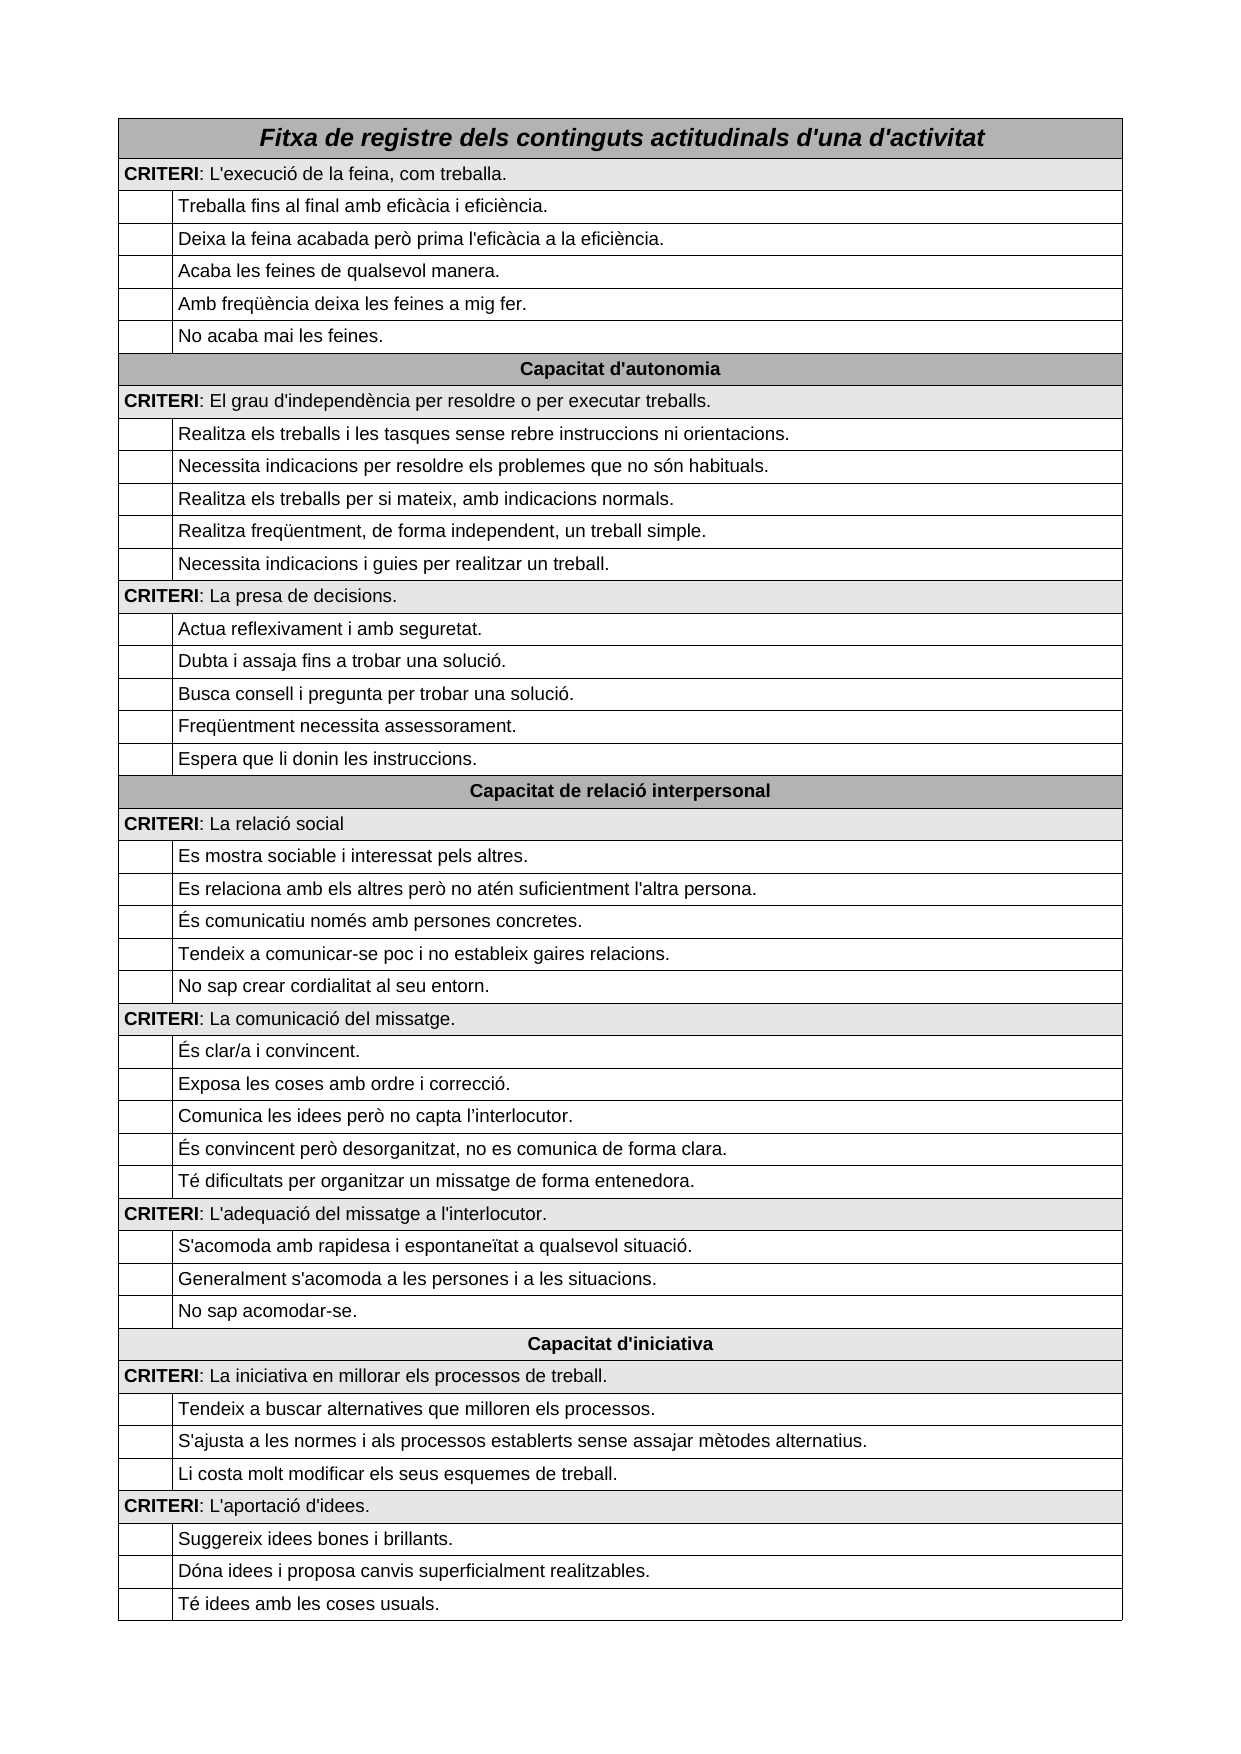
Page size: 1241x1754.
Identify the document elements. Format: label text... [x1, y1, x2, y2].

table_cell [119, 1296, 172, 1328]
table_cell [119, 744, 172, 775]
table_cell Generalment s'acomoda a les persones i a les situacions. [173, 1264, 1122, 1295]
table_cell Realitza freqüentment, de forma independent, un treball simple. [173, 516, 1122, 548]
table_cell Necessita indicacions i guies per realitzar un treball. [173, 549, 1122, 580]
table_cell [119, 1069, 172, 1100]
table_cell [119, 971, 172, 1003]
table_cell [119, 1459, 172, 1490]
table_cell És comunicatiu només amb persones concretes. [173, 906, 1122, 938]
table_cell [119, 549, 172, 580]
table_cell [119, 1036, 172, 1068]
table_cell [119, 1589, 172, 1620]
table_cell Necessita indicacions per resoldre els problemes que no són habituals. [173, 451, 1122, 483]
table_cell Freqüentment necessita assessorament. [173, 711, 1122, 743]
table_cell [119, 1556, 172, 1588]
table_cell Es mostra sociable i interessat pels altres. [173, 841, 1122, 873]
table_cell [119, 1426, 172, 1458]
table_cell [119, 874, 172, 905]
table_cell [119, 1231, 172, 1263]
table_cell [119, 614, 172, 645]
table_cell CRITERI: El grau d'independència per resoldre o per executar treballs. [119, 386, 1122, 418]
table_cell Acaba les feines de qualsevol manera. [173, 256, 1122, 288]
table_cell Dóna idees i proposa canvis superficialment realitzables. [173, 1556, 1122, 1588]
table_cell Comunica les idees però no capta l’interlocutor. [173, 1101, 1122, 1133]
table_cell [119, 1166, 172, 1198]
table_cell [119, 289, 172, 320]
table_cell És clar/a i convincent. [173, 1036, 1122, 1068]
table_cell No sap acomodar-se. [173, 1296, 1122, 1328]
table_cell [119, 1134, 172, 1165]
table_cell Tendeix a buscar alternatives que milloren els processos. [173, 1394, 1122, 1425]
table_cell [119, 451, 172, 483]
table_cell [119, 1264, 172, 1295]
table_cell Capacitat d'iniciativa [119, 1329, 1122, 1360]
table_cell CRITERI: La comunicació del missatge. [119, 1004, 1122, 1035]
table_cell Espera que li donin les instruccions. [173, 744, 1122, 775]
table_cell [119, 321, 172, 353]
table_cell CRITERI: La relació social [119, 809, 1122, 840]
table_cell [119, 1394, 172, 1425]
table_cell [119, 1524, 172, 1555]
table_cell [119, 191, 172, 223]
table_cell S'acomoda amb rapidesa i espontaneïtat a qualsevol situació. [173, 1231, 1122, 1263]
table_cell Busca consell i pregunta per trobar una solució. [173, 679, 1122, 710]
table_cell Realitza els treballs per si mateix, amb indicacions normals. [173, 484, 1122, 515]
table_cell Té dificultats per organitzar un missatge de forma entenedora. [173, 1166, 1122, 1198]
table_cell CRITERI: L'adequació del missatge a l'interlocutor. [119, 1199, 1122, 1230]
table_cell [119, 256, 172, 288]
table_cell Li costa molt modificar els seus esquemes de treball. [173, 1459, 1122, 1490]
table_cell CRITERI: L'aportació d'idees. [119, 1491, 1122, 1523]
table_cell Deixa la feina acabada però prima l'eficàcia a la eficiència. [173, 224, 1122, 255]
table_cell [119, 939, 172, 970]
table_cell Té idees amb les coses usuals. [173, 1589, 1122, 1620]
table_cell [119, 1101, 172, 1133]
table_cell Capacitat de relació interpersonal [119, 776, 1122, 808]
table_cell Amb freqüència deixa les feines a mig fer. [173, 289, 1122, 320]
table_cell Tendeix a comunicar-se poc i no estableix gaires relacions. [173, 939, 1122, 970]
table_cell No acaba mai les feines. [173, 321, 1122, 353]
table_cell [119, 646, 172, 678]
table_cell CRITERI: La presa de decisions. [119, 581, 1122, 613]
table_cell CRITERI: La iniciativa en millorar els processos de treball. [119, 1361, 1122, 1393]
table_cell No sap crear cordialitat al seu entorn. [173, 971, 1122, 1003]
table_cell [119, 711, 172, 743]
table_cell [119, 484, 172, 515]
table_cell [119, 906, 172, 938]
table_cell [119, 224, 172, 255]
table_cell [119, 419, 172, 450]
table_cell [119, 516, 172, 548]
table_cell Actua reflexivament i amb seguretat. [173, 614, 1122, 645]
table_header Fitxa de registre dels continguts actitudinals d'una d'activitat [119, 119, 1122, 158]
table_cell [119, 841, 172, 873]
table_cell Dubta i assaja fins a trobar una solució. [173, 646, 1122, 678]
table_cell Suggereix idees bones i brillants. [173, 1524, 1122, 1555]
table_cell Realitza els treballs i les tasques sense rebre instruccions ni orientacions. [173, 419, 1122, 450]
table_cell Es relaciona amb els altres però no atén suficientment l'altra persona. [173, 874, 1122, 905]
table_cell És convincent però desorganitzat, no es comunica de forma clara. [173, 1134, 1122, 1165]
table_cell CRITERI: L'execució de la feina, com treballa. [119, 159, 1122, 190]
table_cell Capacitat d'autonomia [119, 354, 1122, 385]
table_cell Exposa les coses amb ordre i correcció. [173, 1069, 1122, 1100]
table_cell S'ajusta a les normes i als processos establerts sense assajar mètodes alternatius. [173, 1426, 1122, 1458]
table_cell [119, 679, 172, 710]
table_cell Treballa fins al final amb eficàcia i eficiència. [173, 191, 1122, 223]
